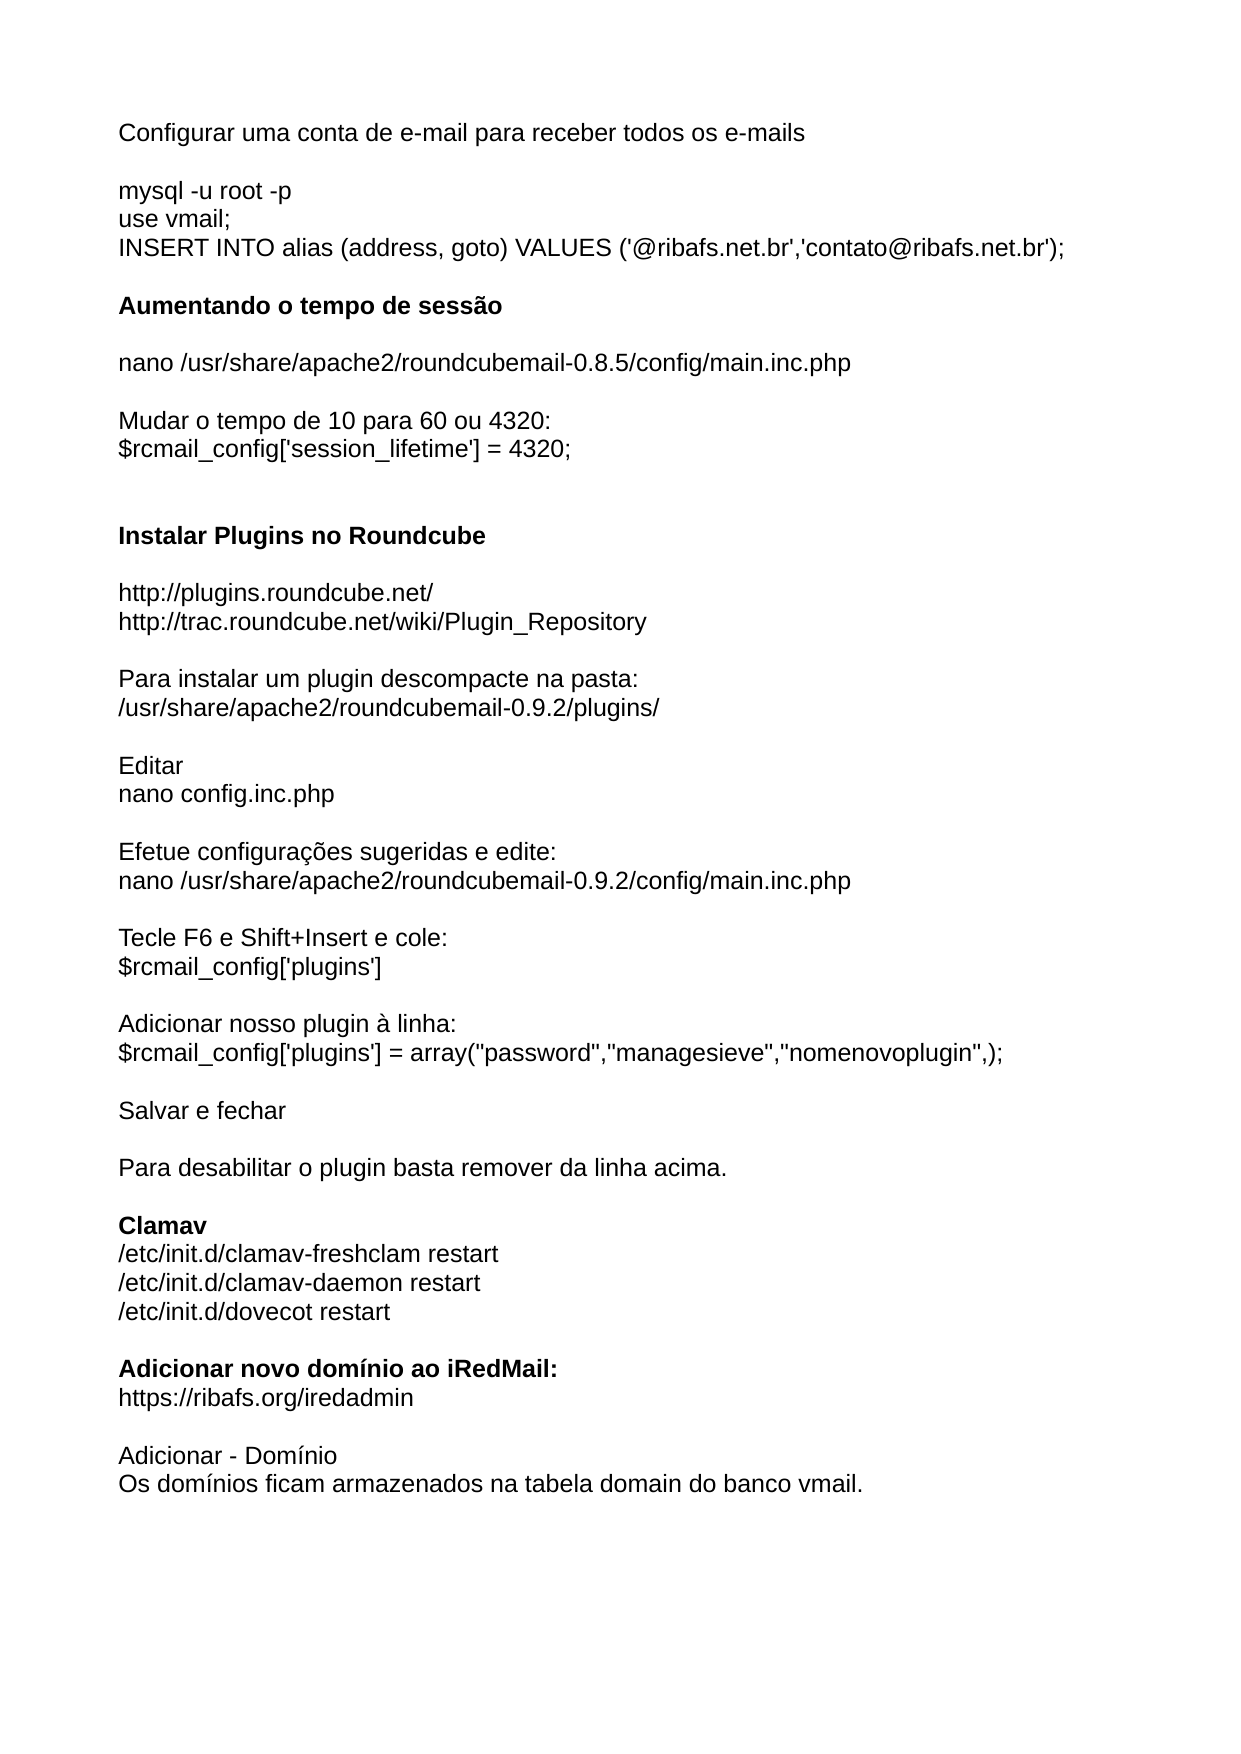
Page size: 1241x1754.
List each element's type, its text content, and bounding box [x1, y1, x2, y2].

text Aumentando o tempo de sessão [118, 291, 1122, 319]
text /etc/init.d/dovecot restart [118, 1297, 1122, 1326]
text $rcmail_config['plugins'] = array("password","managesieve","nomenovoplugin",); [118, 1038, 1122, 1067]
text http://trac.roundcube.net/wiki/Plugin_Repository [118, 607, 1122, 636]
text Tecle F6 e Shift+Insert e cole: [118, 923, 1122, 952]
text nano /usr/share/apache2/roundcubemail-0.8.5/config/main.inc.php [118, 348, 1122, 377]
text Adicionar novo domínio ao iRedMail: [118, 1354, 1122, 1383]
text nano config.inc.php [118, 779, 1122, 808]
text Clamav [118, 1211, 1122, 1239]
text mysql -u root -p [118, 176, 1122, 204]
text Para instalar um plugin descompacte na pasta: [118, 664, 1122, 693]
text Efetue configurações sugeridas e edite: [118, 837, 1122, 866]
text Adicionar - Domínio [118, 1441, 1122, 1469]
text nano /usr/share/apache2/roundcubemail-0.9.2/config/main.inc.php [118, 866, 1122, 894]
text Para desabilitar o plugin basta remover da linha acima. [118, 1153, 1122, 1182]
text Editar [118, 751, 1122, 779]
text use vmail; [118, 204, 1122, 233]
text /etc/init.d/clamav-freshclam restart [118, 1239, 1122, 1268]
text Adicionar nosso plugin à linha: [118, 1009, 1122, 1038]
text INSERT INTO alias (address, goto) VALUES ('@ribafs.net.br','contato@ribafs.net.br'); [118, 233, 1122, 262]
text /etc/init.d/clamav-daemon restart [118, 1268, 1122, 1297]
text /usr/share/apache2/roundcubemail-0.9.2/plugins/ [118, 693, 1122, 722]
text Salvar e fechar [118, 1096, 1122, 1124]
text $rcmail_config['plugins'] [118, 952, 1122, 981]
text Os domínios ficam armazenados na tabela domain do banco vmail. [118, 1469, 1122, 1498]
text Instalar Plugins no Roundcube [118, 521, 1122, 549]
text https://ribafs.org/iredadmin [118, 1383, 1122, 1412]
text Mudar o tempo de 10 para 60 ou 4320: [118, 406, 1122, 434]
text http://plugins.roundcube.net/ [118, 578, 1122, 607]
text $rcmail_config['session_lifetime'] = 4320; [118, 434, 1122, 463]
text Configurar uma conta de e-mail para receber todos os e-mails [118, 118, 1122, 147]
